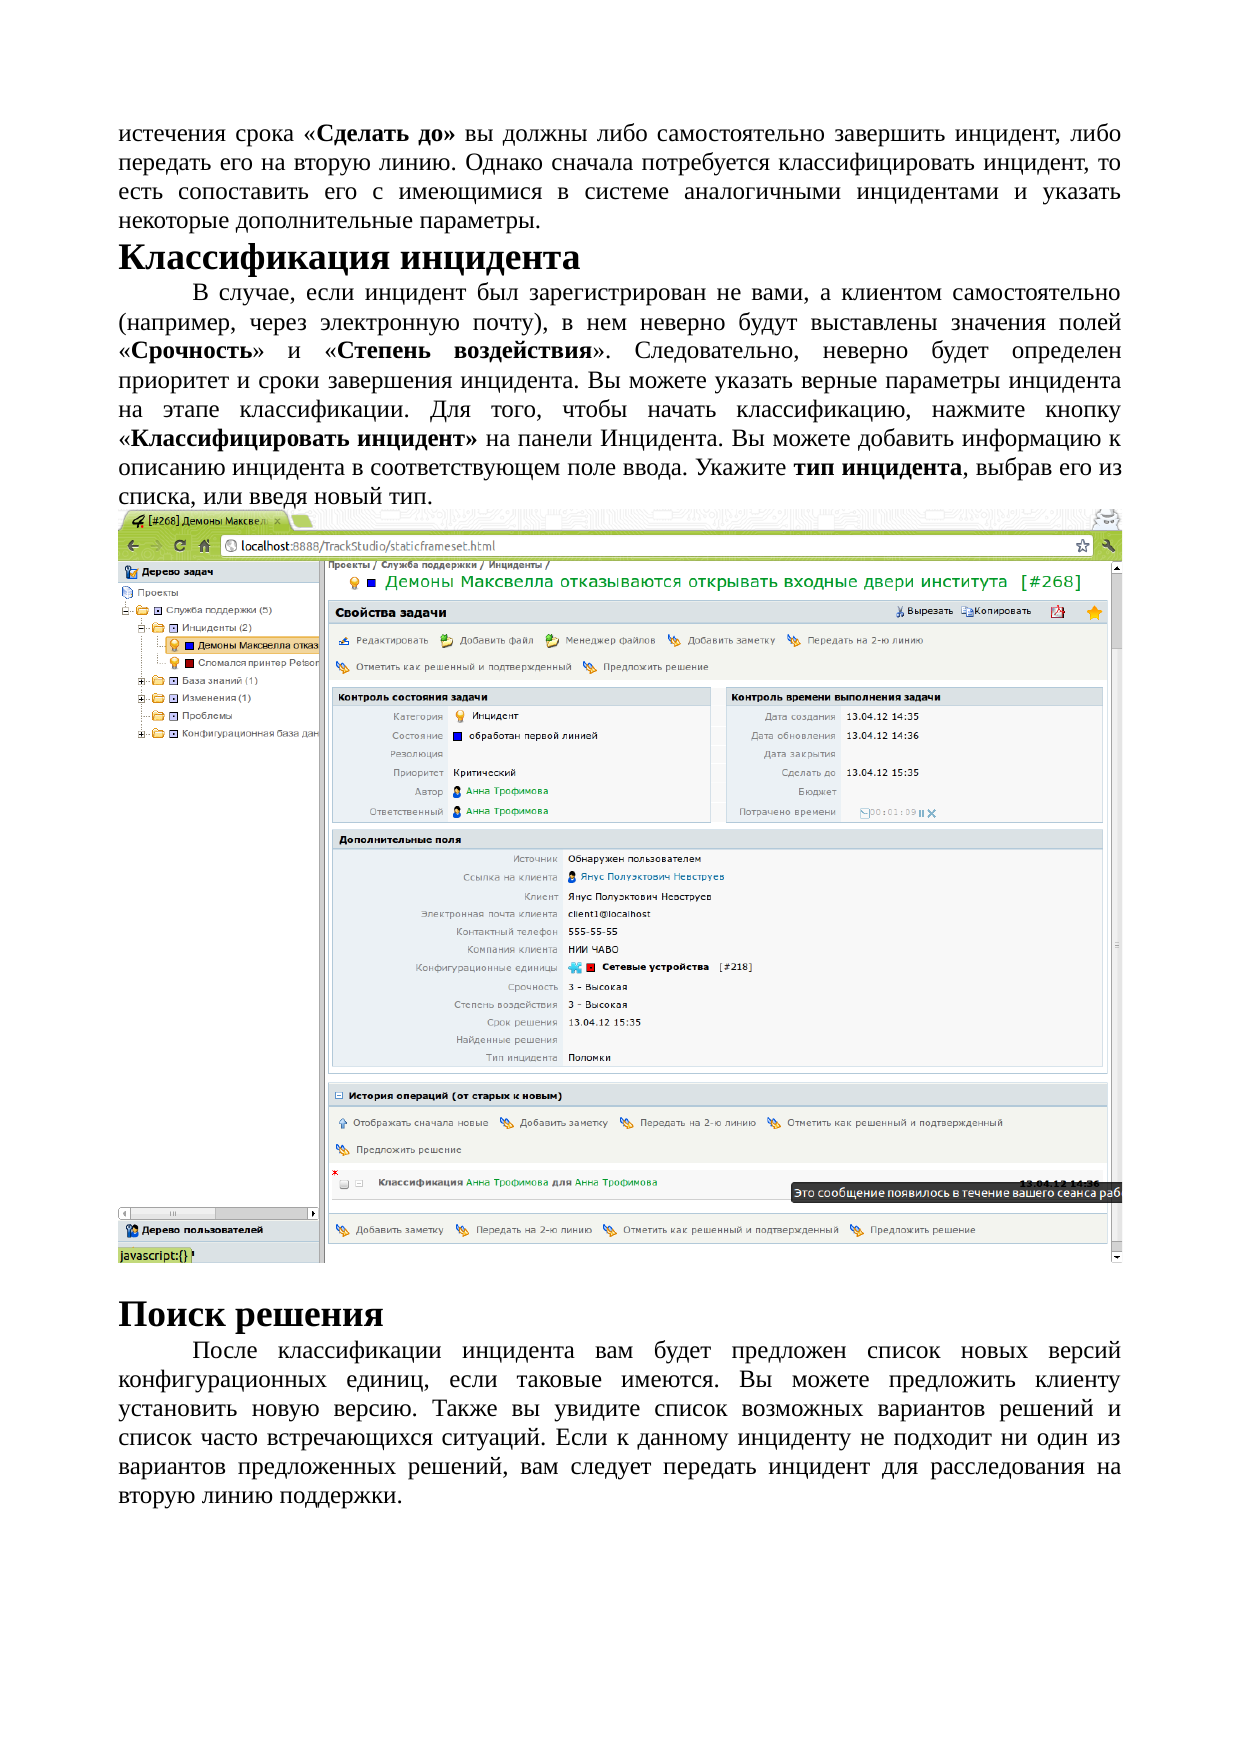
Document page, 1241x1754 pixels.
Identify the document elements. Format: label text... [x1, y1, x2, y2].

text истечения срока «Сделать до» вы должны либо самостоятельно завершить инцидент, либо передать его на вторую линию. Однако сначала потребуется классифицировать инцидент, то есть сопоставить его с имеющимися в системе аналогичными инцидентами и указать некоторые дополнительные параметры. [118, 118, 1122, 234]
text В случае, если инцидент был зарегистрирован не вами, а клиентом самостоятельно (например, через электронную почту), в нем неверно будут выставлены значения полей «Срочность» и «Степень воздействия». Следовательно, неверно будет определен приоритет и сроки завершения инцидента. Вы можете указать верные параметры инцидента на этапе классификации. Для того, чтобы начать классификацию, нажмите кнопку «Классифицировать инцидент» на панели Инцидента. Вы можете добавить информацию к описанию инцидента в соответствующем поле ввода. Укажите тип инцидента, выбрав его из списка, или введя новый тип. [118, 277, 1122, 509]
text После классификации инцидента вам будет предложен список новых версий конфигурационных единиц, если таковые имеются. Вы можете предложить клиенту установить новую версию. Также вы увидите список возможных вариантов решений и список часто встречающихся ситуаций. Если к данному инциденту не подходит ни один из вариантов предложенных решений, вам следует передать инцидент для расследования на вторую линию поддержки. [118, 1335, 1122, 1509]
picture [118, 509, 1123, 1263]
subtitle Классификация инцидента [118, 234, 1122, 277]
subtitle Поиск решения [118, 1292, 1122, 1335]
